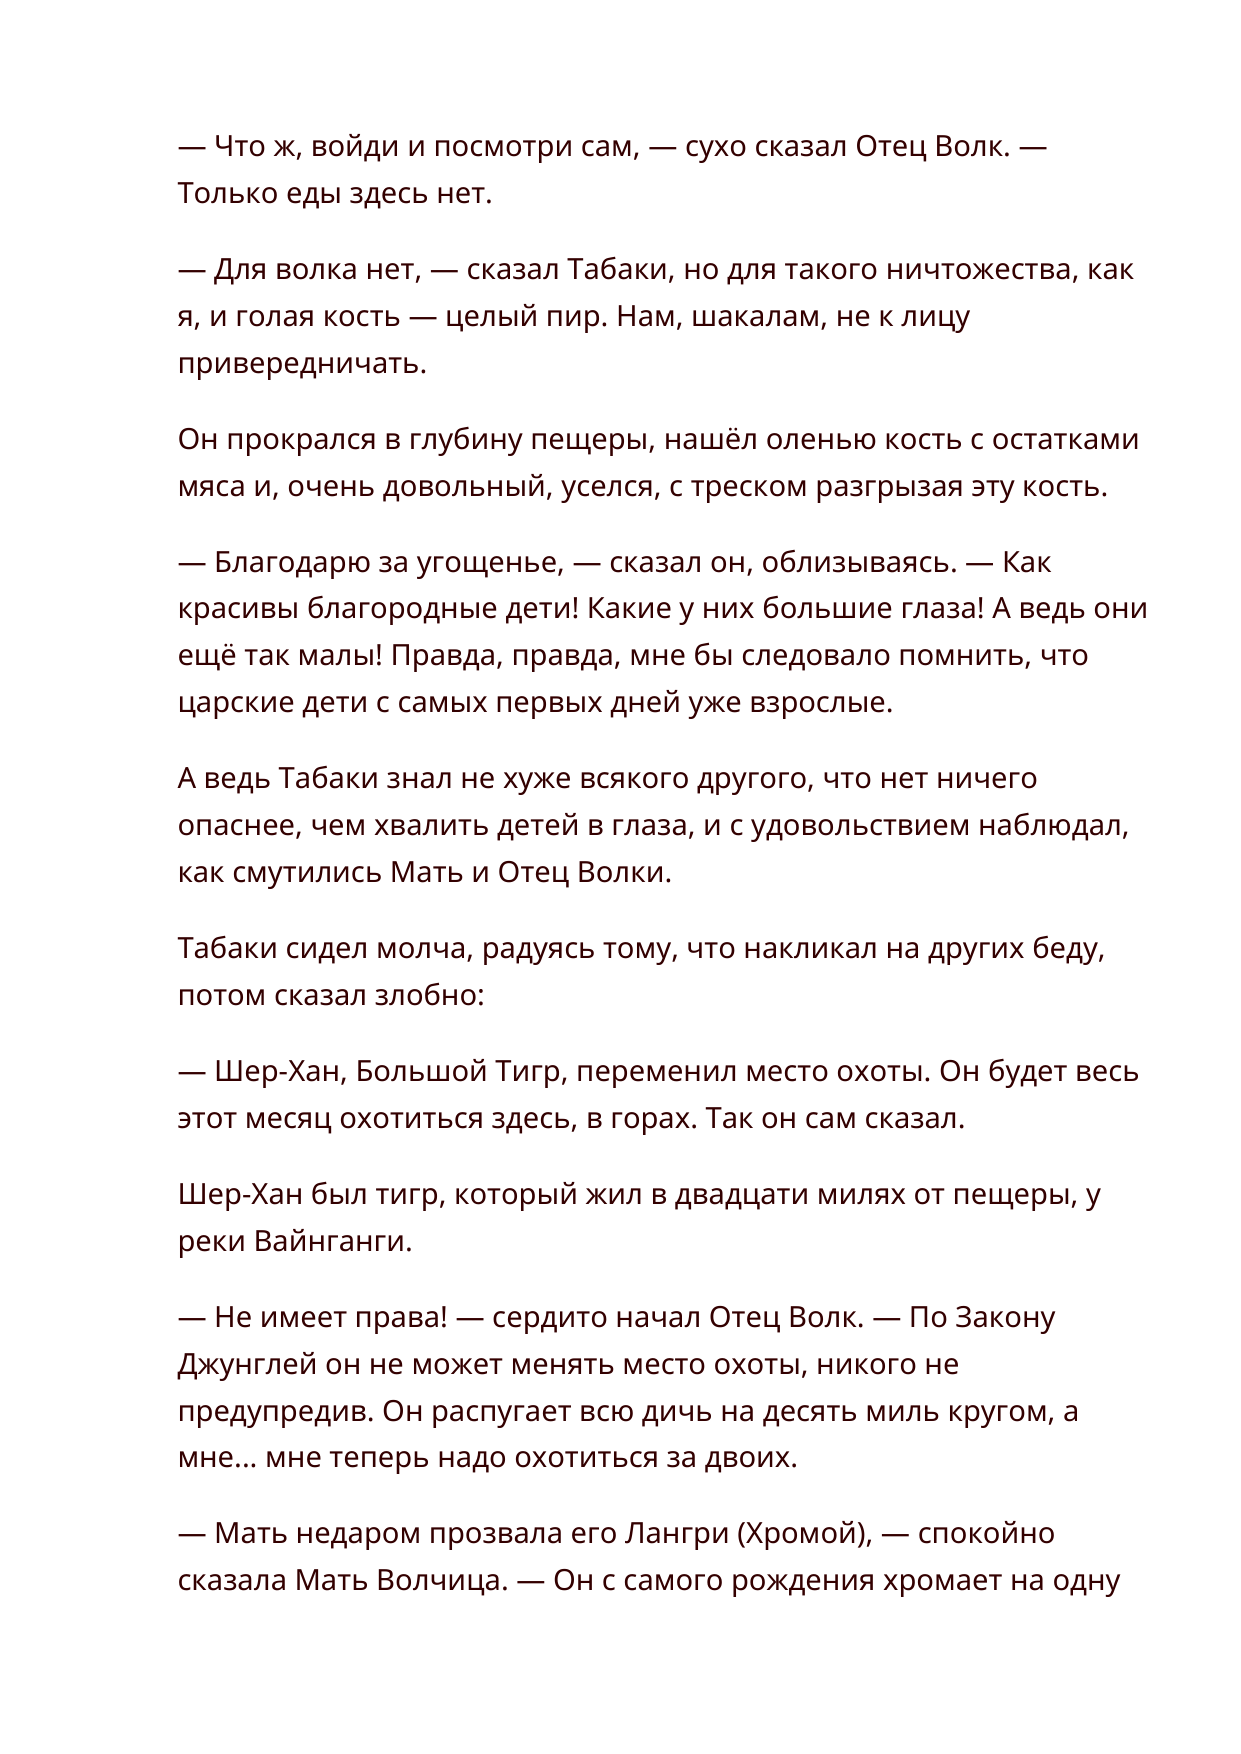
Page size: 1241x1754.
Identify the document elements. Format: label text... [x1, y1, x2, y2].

text А ведь Табаки знал не хуже всякого другого, что нет ничего опаснее, чем хвалить детей в глаза, и с удовольствием наблюдал, как смутились Мать и Отец Волки. [177, 750, 1152, 891]
text Табаки сидел молча, радуясь тому, что накликал на других беду, потом сказал злобно: [177, 920, 1152, 1014]
text — Мать недаром прозвала его Лангри (Хромой), — спокойно сказала Мать Волчица. — Он с самого рождения хромает на одну [177, 1506, 1152, 1599]
text — Для волка нет, — сказал Табаки, но для такого ничтожества, как я, и голая кость — целый пир. Нам, шакалам, не к лицу привередничать. [177, 241, 1152, 382]
text Он прокрался в глубину пещеры, нашёл оленью кость с остатками мяса и, очень довольный, уселся, с треском разгрызая эту кость. [177, 411, 1152, 504]
text — Шер-Хан, Большой Тигр, переменил место охоты. Он будет весь этот месяц охотиться здесь, в горах. Так он сам сказал. [177, 1043, 1152, 1137]
text — Не имеет права! — сердито начал Отец Волк. — По Закону Джунглей он не может менять место охоты, никого не предупредив. Он распугает всю дичь на десять миль кругом, а мне... мне теперь надо охотиться за двоих. [177, 1289, 1152, 1476]
text Шер-Хан был тигр, который жил в двадцати милях от пещеры, у реки Вайнганги. [177, 1166, 1152, 1260]
text — Что ж, войди и посмотри сам, — сухо сказал Отец Волк. — Только еды здесь нет. [177, 118, 1152, 212]
text — Благодарю за угощенье, — сказал он, облизываясь. — Как красивы благородные дети! Какие у них большие глаза! А ведь они ещё так малы! Правда, правда, мне бы следовало помнить, что царские дети с самых первых дней уже взрослые. [177, 534, 1152, 721]
